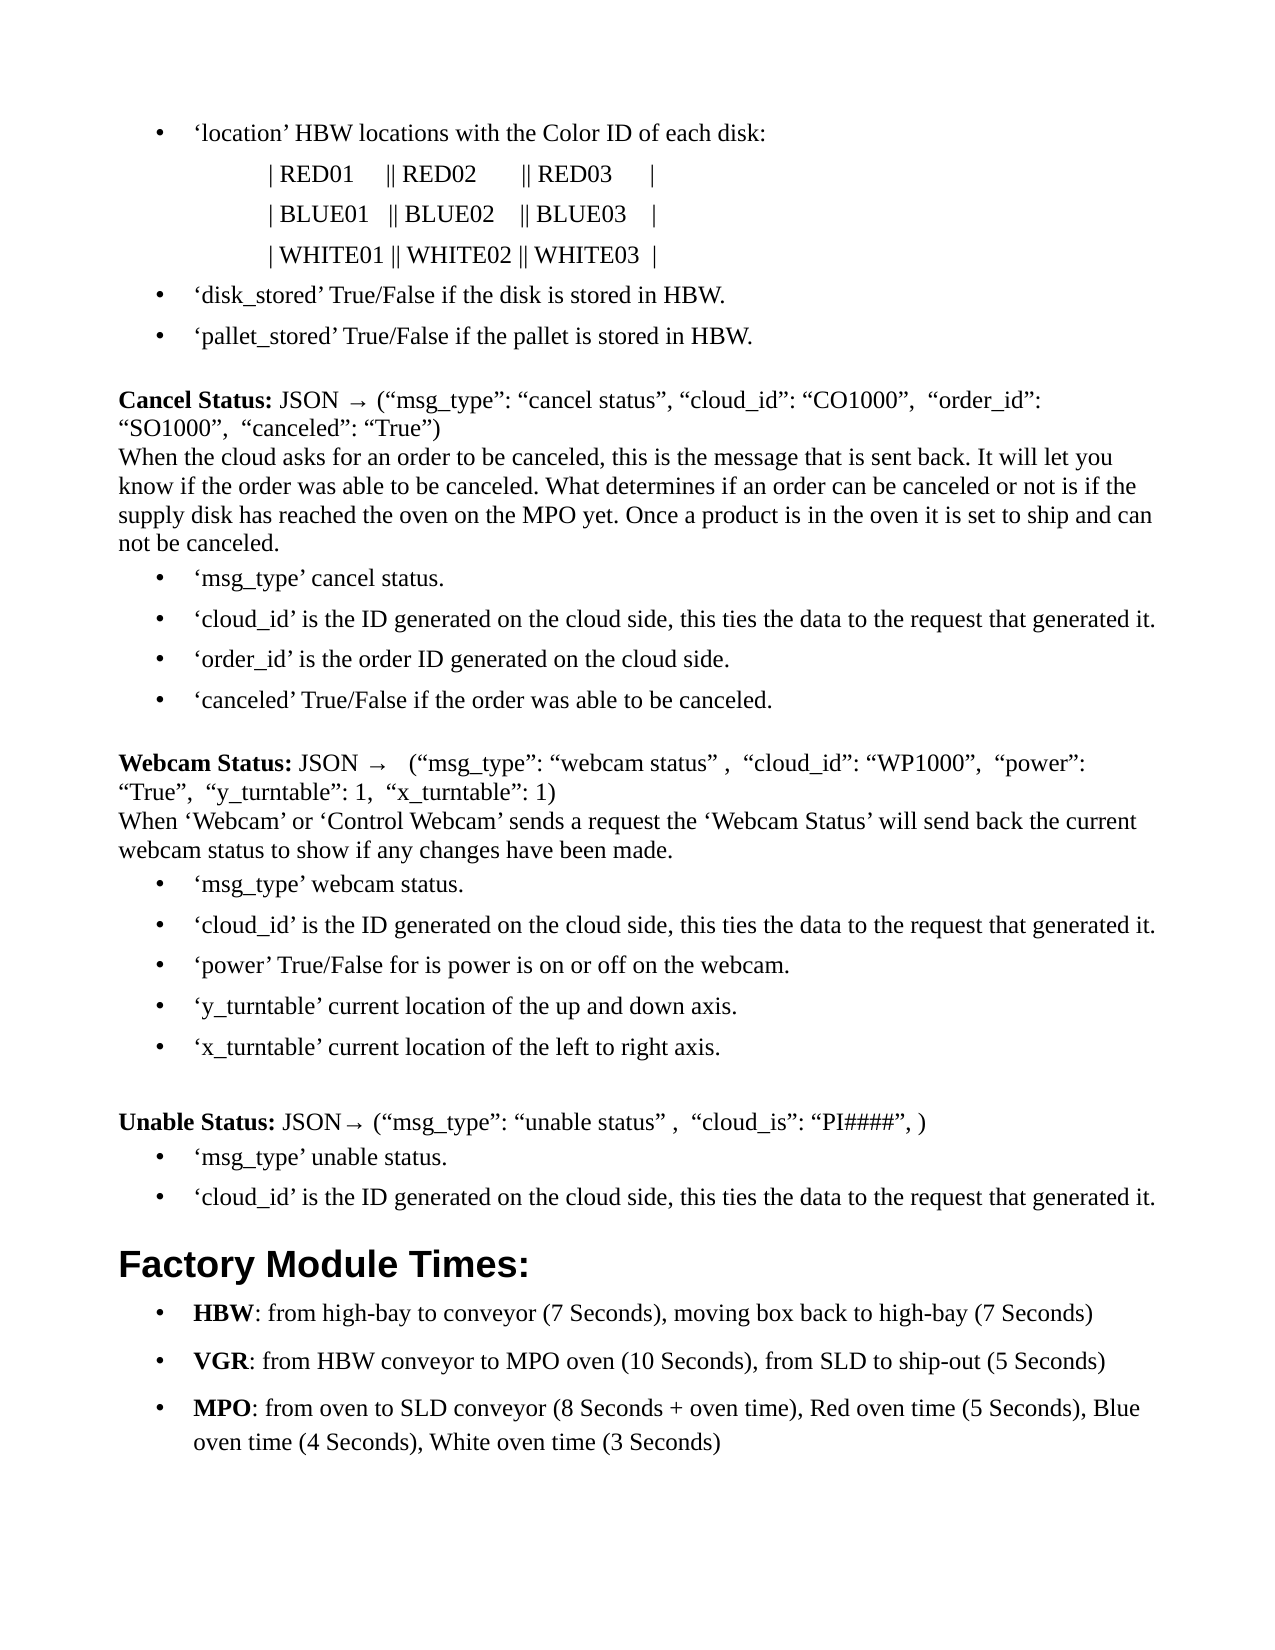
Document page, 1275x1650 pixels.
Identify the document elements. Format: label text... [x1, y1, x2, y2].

list ‘location’ HBW locations with the Color ID of each disk: [156, 118, 1157, 147]
list | BLUE01 || BLUE02 || BLUE03 | [231, 199, 1157, 228]
list ‘canceled’ True/False if the order was able to be canceled. [156, 685, 1157, 714]
list MPO: from oven to SLD conveyor (8 Seconds + oven time), Red oven time (5 Seconds), Blue oven time (4 Seconds), White oven time (3 Seconds) [156, 1393, 1157, 1455]
text When ‘Webcam’ or ‘Control Webcam’ sends a request the ‘Webcam Status’ will send back the current webcam status to show if any changes have been made. [118, 806, 1157, 863]
list ‘order_id’ is the order ID generated on the cloud side. [156, 644, 1157, 673]
list | RED01 || RED02 || RED03 | [231, 159, 1157, 187]
list ‘y_turntable’ current location of the up and down axis. [156, 991, 1157, 1020]
list ‘disk_stored’ True/False if the disk is stored in HBW. [156, 281, 1157, 309]
list ‘pallet_stored’ True/False if the pallet is stored in HBW. [156, 321, 1157, 350]
list ‘msg_type’ webcam status. [156, 869, 1157, 898]
list ‘msg_type’ unable status. [156, 1142, 1157, 1171]
list VGR: from HBW conveyor to MPO oven (10 Seconds), from SLD to ship-out (5 Seconds) [156, 1346, 1157, 1375]
list ‘power’ True/False for is power is on or off on the webcam. [156, 951, 1157, 979]
text Cancel Status: JSON → (“msg_type”: “cancel status”, “cloud_id”: “CO1000”, “order_id”: “SO1000”, “canceled”: “True”) [118, 385, 1157, 442]
text Webcam Status: JSON → (“msg_type”: “webcam status” , “cloud_id”: “WP1000”, “power”: “True”, “y_turntable”: 1, “x_turntable”: 1) [118, 748, 1157, 806]
list | WHITE01 || WHITE02 || WHITE03 | [231, 240, 1157, 269]
list HBW: from high-bay to conveyor (7 Seconds), moving box back to high-bay (7 Seconds) [156, 1298, 1157, 1327]
list ‘cloud_id’ is the ID generated on the cloud side, this ties the data to the request that generated it. [156, 604, 1157, 632]
text Unable Status: JSON→ (“msg_type”: “unable status” , “cloud_is”: “PI####”, ) [118, 1107, 1157, 1136]
list ‘x_turntable’ current location of the left to right axis. [156, 1032, 1157, 1061]
text When the cloud asks for an order to be canceled, this is the message that is sent back. It will let you know if the order was able to be canceled. What determines if an order can be canceled or not is if the supply disk has reached the oven on the MPO yet. Once a product is in the oven it is set to ship and can not be canceled. [118, 442, 1157, 557]
list ‘cloud_id’ is the ID generated on the cloud side, this ties the data to the request that generated it. [156, 1182, 1157, 1211]
subtitle Factory Module Times: [118, 1242, 1157, 1286]
list ‘msg_type’ cancel status. [156, 563, 1157, 592]
list ‘cloud_id’ is the ID generated on the cloud side, this ties the data to the request that generated it. [156, 910, 1157, 939]
